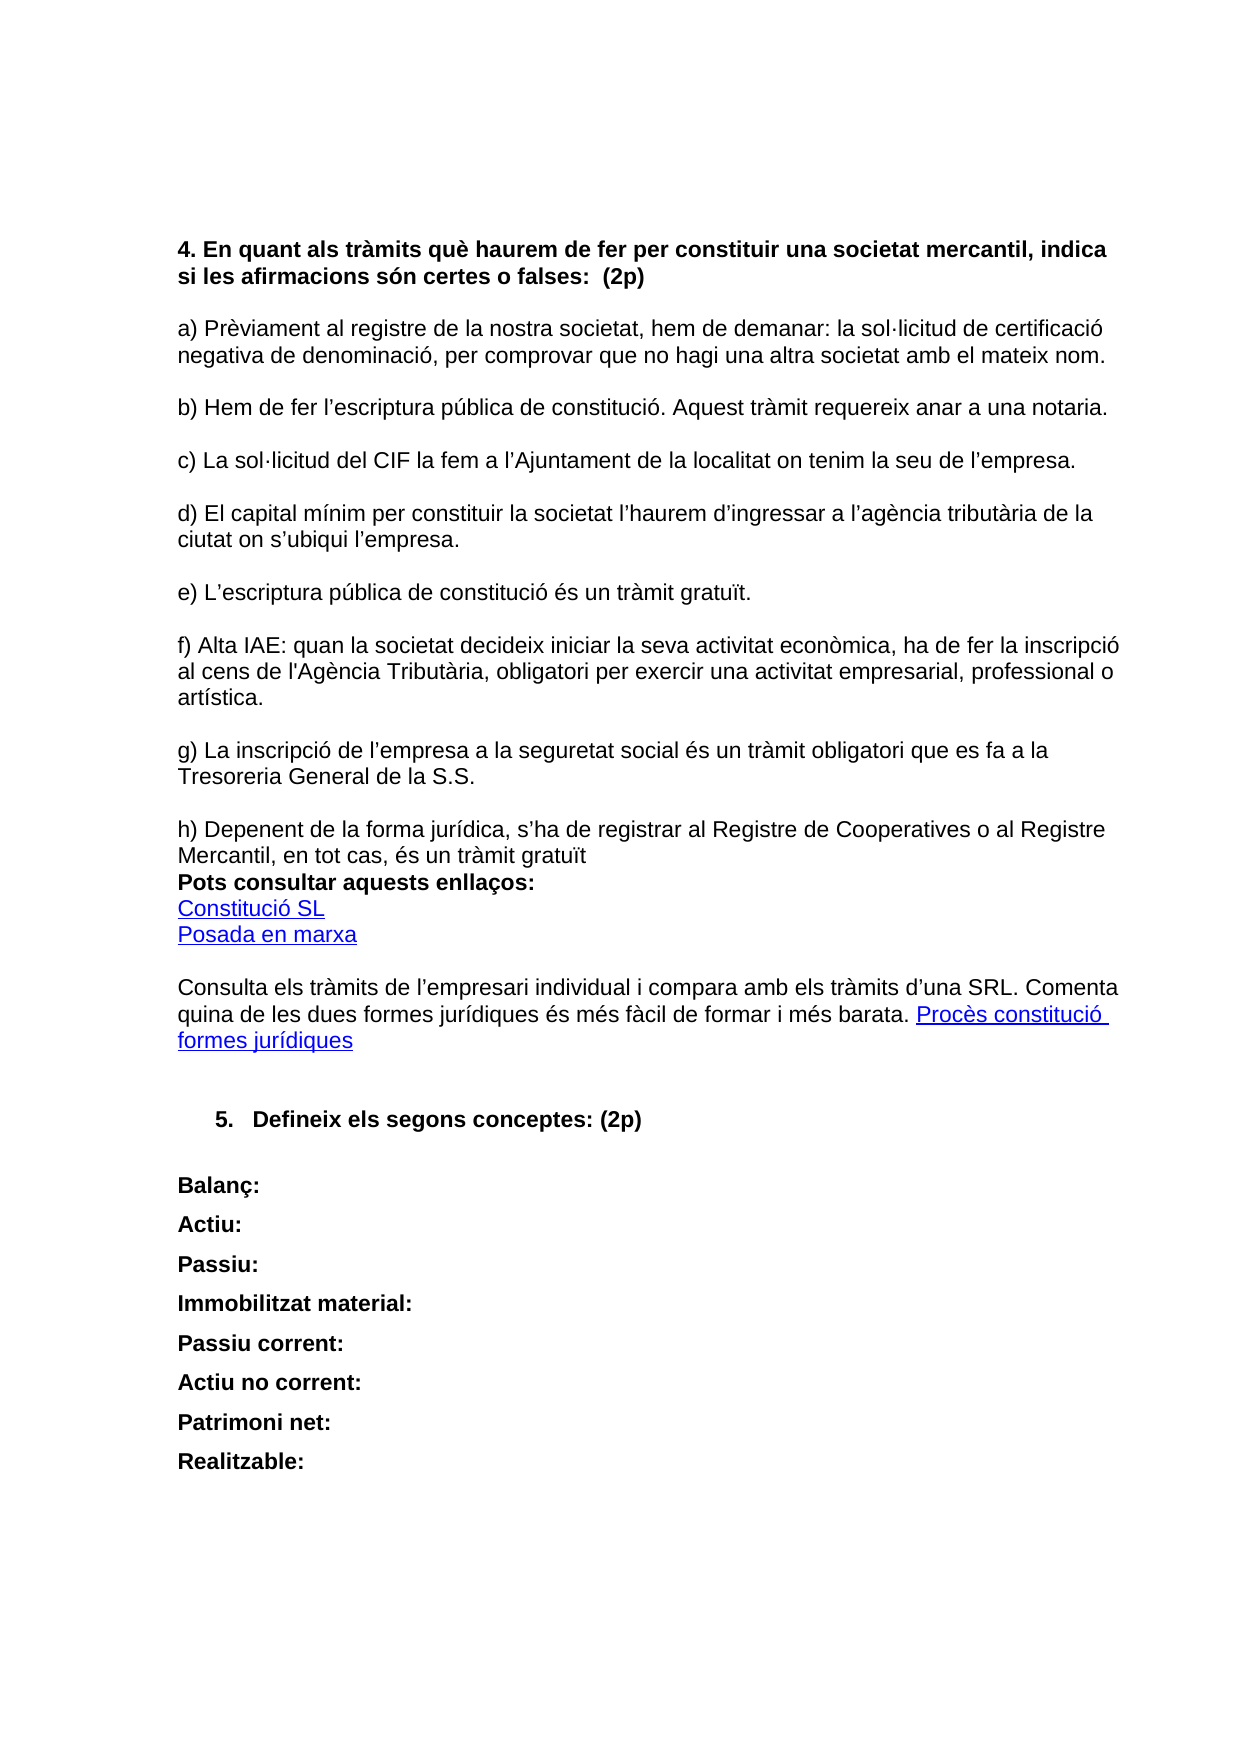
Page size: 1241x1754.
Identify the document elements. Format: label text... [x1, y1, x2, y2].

text g) La inscripció de l’empresa a la seguretat social és un tràmit obligatori que es fa a la Tresoreria General de la S.S. [177, 737, 1122, 790]
text Pots consultar aquests enllaços: [177, 869, 1122, 895]
text Constitució SL [177, 895, 1122, 921]
text Patrimoni net: [177, 1409, 1122, 1435]
text Posada en marxa [177, 921, 1122, 948]
text a) Prèviament al registre de la nostra societat, hem de demanar: la sol·licitud de certificació negativa de denominació, per comprovar que no hagi una altra societat amb el mateix nom. [177, 315, 1122, 368]
text c) La sol·licitud del CIF la fem a l’Ajuntament de la localitat on tenim la seu de l’empresa. [177, 447, 1122, 473]
text Consulta els tràmits de l’empresari individual i compara amb els tràmits d’una SRL. Comenta quina de les dues formes jurídiques és més fàcil de formar i més barata. Procès constitució formes jurídiques [177, 974, 1122, 1053]
text b) Hem de fer l’escriptura pública de constitució. Aquest tràmit requereix anar a una notaria. [177, 394, 1122, 421]
text Actiu: [177, 1211, 1122, 1238]
text 4. En quant als tràmits què haurem de fer per constituir una societat mercantil, indica si les afirmacions són certes o falses: (2p) [177, 236, 1122, 289]
text f) Alta IAE: quan la societat decideix iniciar la seva activitat econòmica, ha de fer la inscripció al cens de l'Agència Tributària, obligatori per exercir una activitat empresarial, professional o artística. [177, 632, 1122, 711]
text h) Depenent de la forma jurídica, s’ha de registrar al Registre de Cooperatives o al Registre Mercantil, en tot cas, és un tràmit gratuït [177, 816, 1122, 869]
text Realitzable: [177, 1448, 1122, 1474]
text Passiu: [177, 1251, 1122, 1277]
text Passiu corrent: [177, 1330, 1122, 1356]
text d) El capital mínim per constituir la societat l’haurem d’ingressar a l’agència tributària de la ciutat on s’ubiqui l’empresa. [177, 500, 1122, 552]
text Actiu no corrent: [177, 1369, 1122, 1396]
text e) L’escriptura pública de constitució és un tràmit gratuït. [177, 579, 1122, 605]
list Defineix els segons conceptes: (2p) [215, 1106, 1122, 1132]
text Immobilitzat material: [177, 1290, 1122, 1317]
text Balanç: [177, 1172, 1122, 1198]
